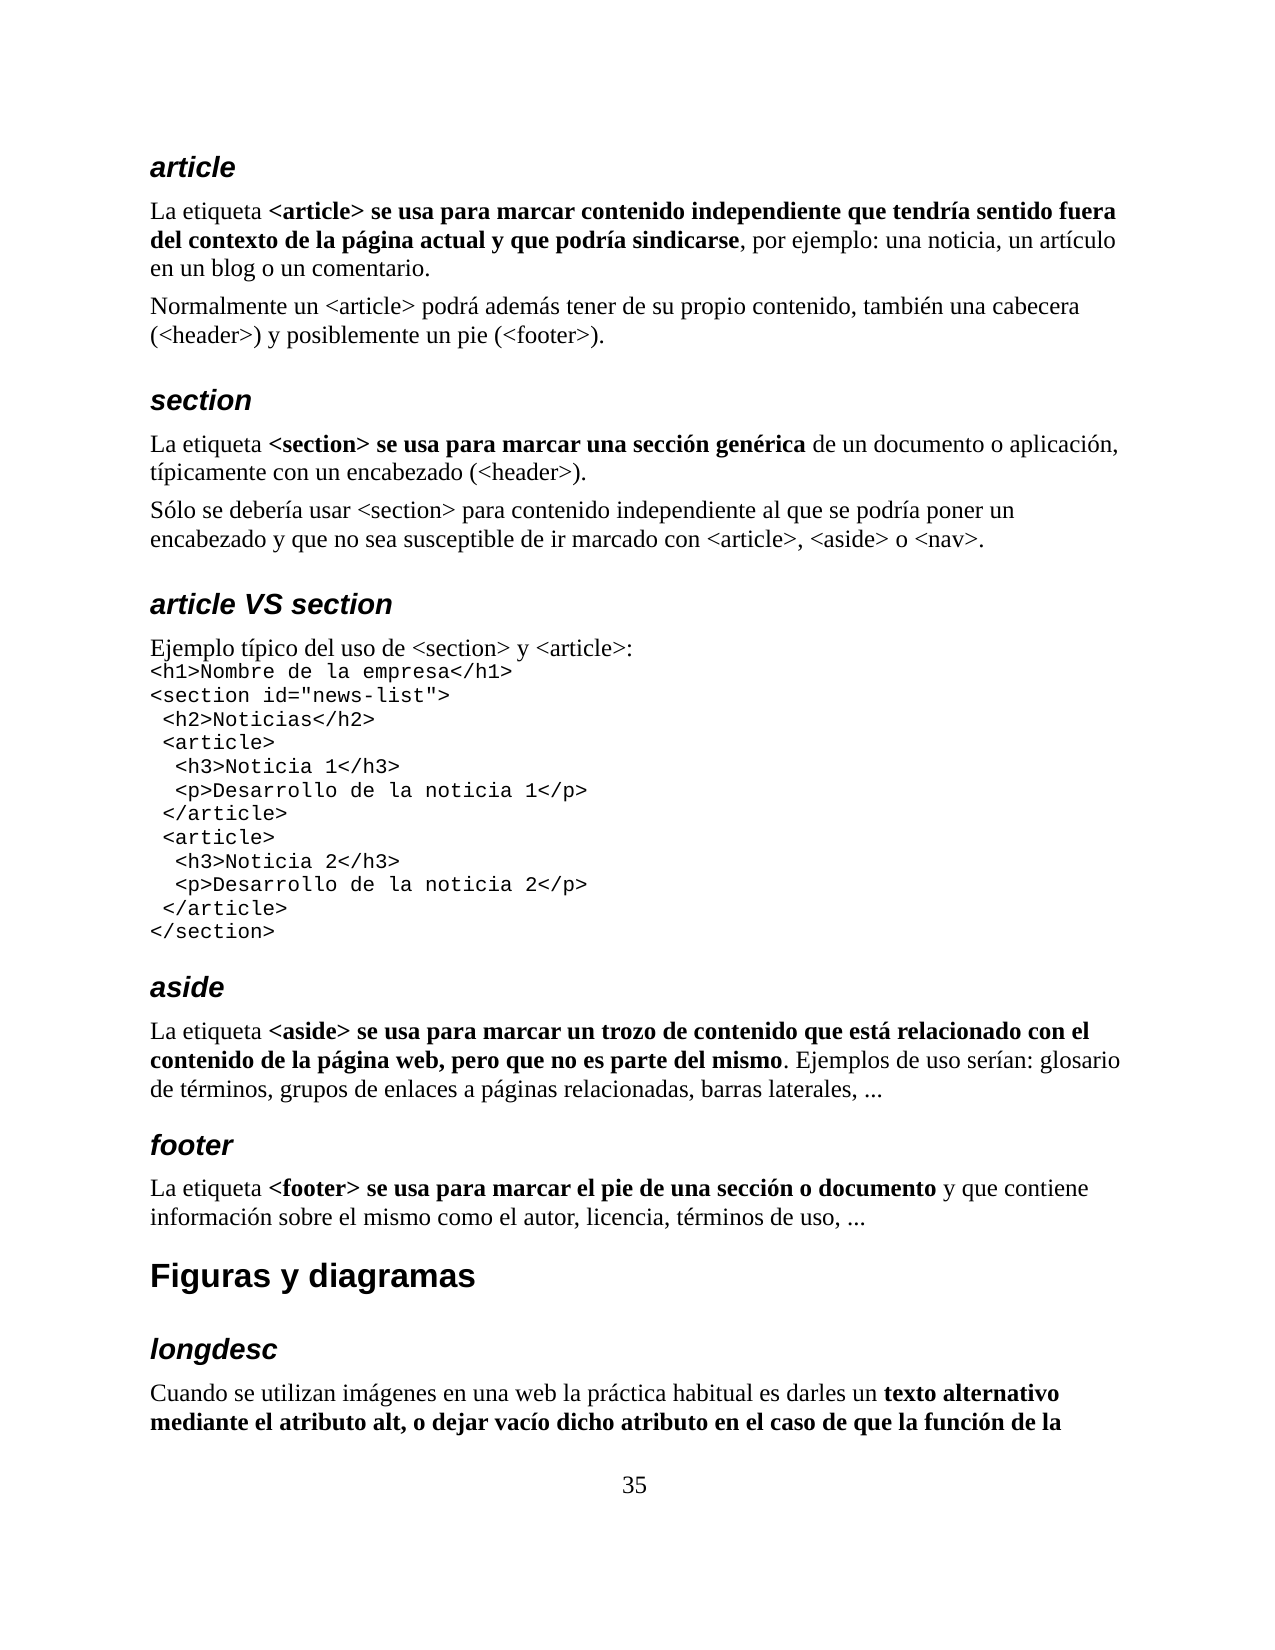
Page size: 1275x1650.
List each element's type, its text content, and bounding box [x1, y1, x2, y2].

subtitle section [150, 383, 1125, 416]
text <article> [150, 732, 1125, 756]
text <p>Desarrollo de la noticia 2</p> [150, 874, 1125, 898]
text La etiqueta <article> se usa para marcar contenido independiente que tendría sentido fuera del contexto de la página actual y que podría sindicarse, por ejemplo: una noticia, un artículo en un blog o un comentario. [150, 196, 1125, 282]
subtitle aside [150, 970, 1125, 1004]
subtitle footer [150, 1127, 1125, 1161]
text </article> [150, 898, 1125, 922]
text </article> [150, 803, 1125, 827]
text <h2>Noticias</h2> [150, 709, 1125, 732]
text </section> [150, 922, 1125, 945]
text <h3>Noticia 2</h3> [150, 851, 1125, 874]
subtitle article VS section [150, 587, 1125, 620]
text <p>Desarrollo de la noticia 1</p> [150, 780, 1125, 803]
text Ejemplo típico del uso de <section> y <article>: [150, 633, 1125, 661]
text La etiqueta <aside> se usa para marcar un trozo de contenido que está relacionado con el contenido de la página web, pero que no es parte del mismo. Ejemplos de uso serían: glosario de términos, grupos de enlaces a páginas relacionadas, barras laterales, ... [150, 1016, 1125, 1102]
text Sólo se debería usar <section> para contenido independiente al que se podría poner un encabezado y que no sea susceptible de ir marcado con <article>, <aside> o <nav>. [150, 495, 1125, 553]
text <section id="news-list"> [150, 685, 1125, 709]
text <h1>Nombre de la empresa</h1> [150, 661, 1125, 685]
text La etiqueta <footer> se usa para marcar el pie de una sección o documento y que contiene información sobre el mismo como el autor, licencia, términos de uso, ... [150, 1173, 1125, 1231]
text <article> [150, 827, 1125, 851]
text Normalmente un <article> podrá además tener de su propio contenido, también una cabecera (<header>) y posiblemente un pie (<footer>). [150, 291, 1125, 349]
subtitle article [150, 150, 1125, 183]
text Cuando se utilizan imágenes en una web la práctica habitual es darles un texto alternativo mediante el atributo alt, o dejar vacío dicho atributo en el caso de que la función de la [150, 1378, 1125, 1436]
text <h3>Noticia 1</h3> [150, 756, 1125, 780]
subtitle longdesc [150, 1332, 1125, 1366]
text La etiqueta <section> se usa para marcar una sección genérica de un documento o aplicación, típicamente con un encabezado (<header>). [150, 429, 1125, 486]
subtitle Figuras y diagramas [150, 1256, 1125, 1295]
